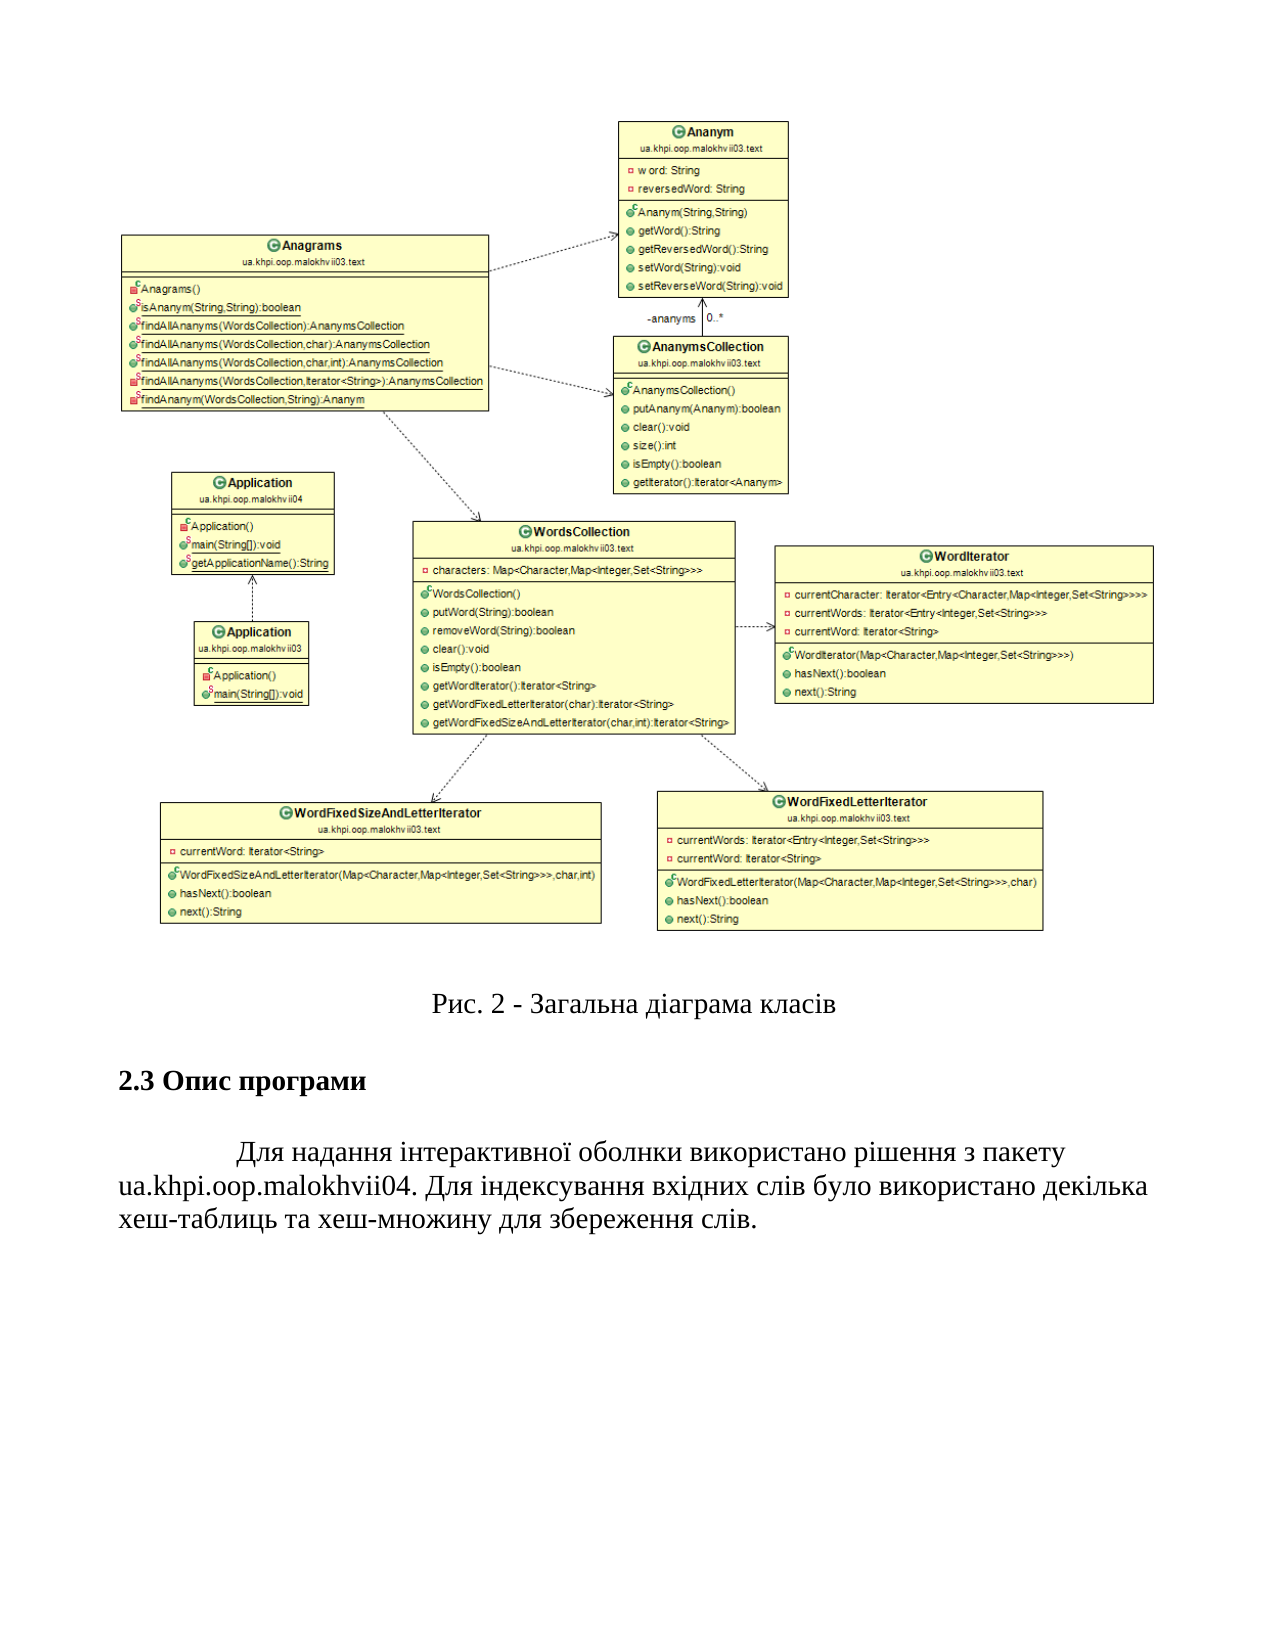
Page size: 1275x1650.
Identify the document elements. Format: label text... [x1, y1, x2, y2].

text Для надання інтерактивної оболнки використано рішення з пакету ua.khpi.oop.malokhvii04. Для індексування вхідних слів було використано декілька хеш-таблиць та хеш-множину для збереження слів. [118, 1134, 1157, 1235]
picture [118, 118, 1157, 934]
text 2.3 Опис програми [118, 1063, 1157, 1097]
text Рис. 2 - Загальна діаграма класів [118, 986, 1157, 1020]
